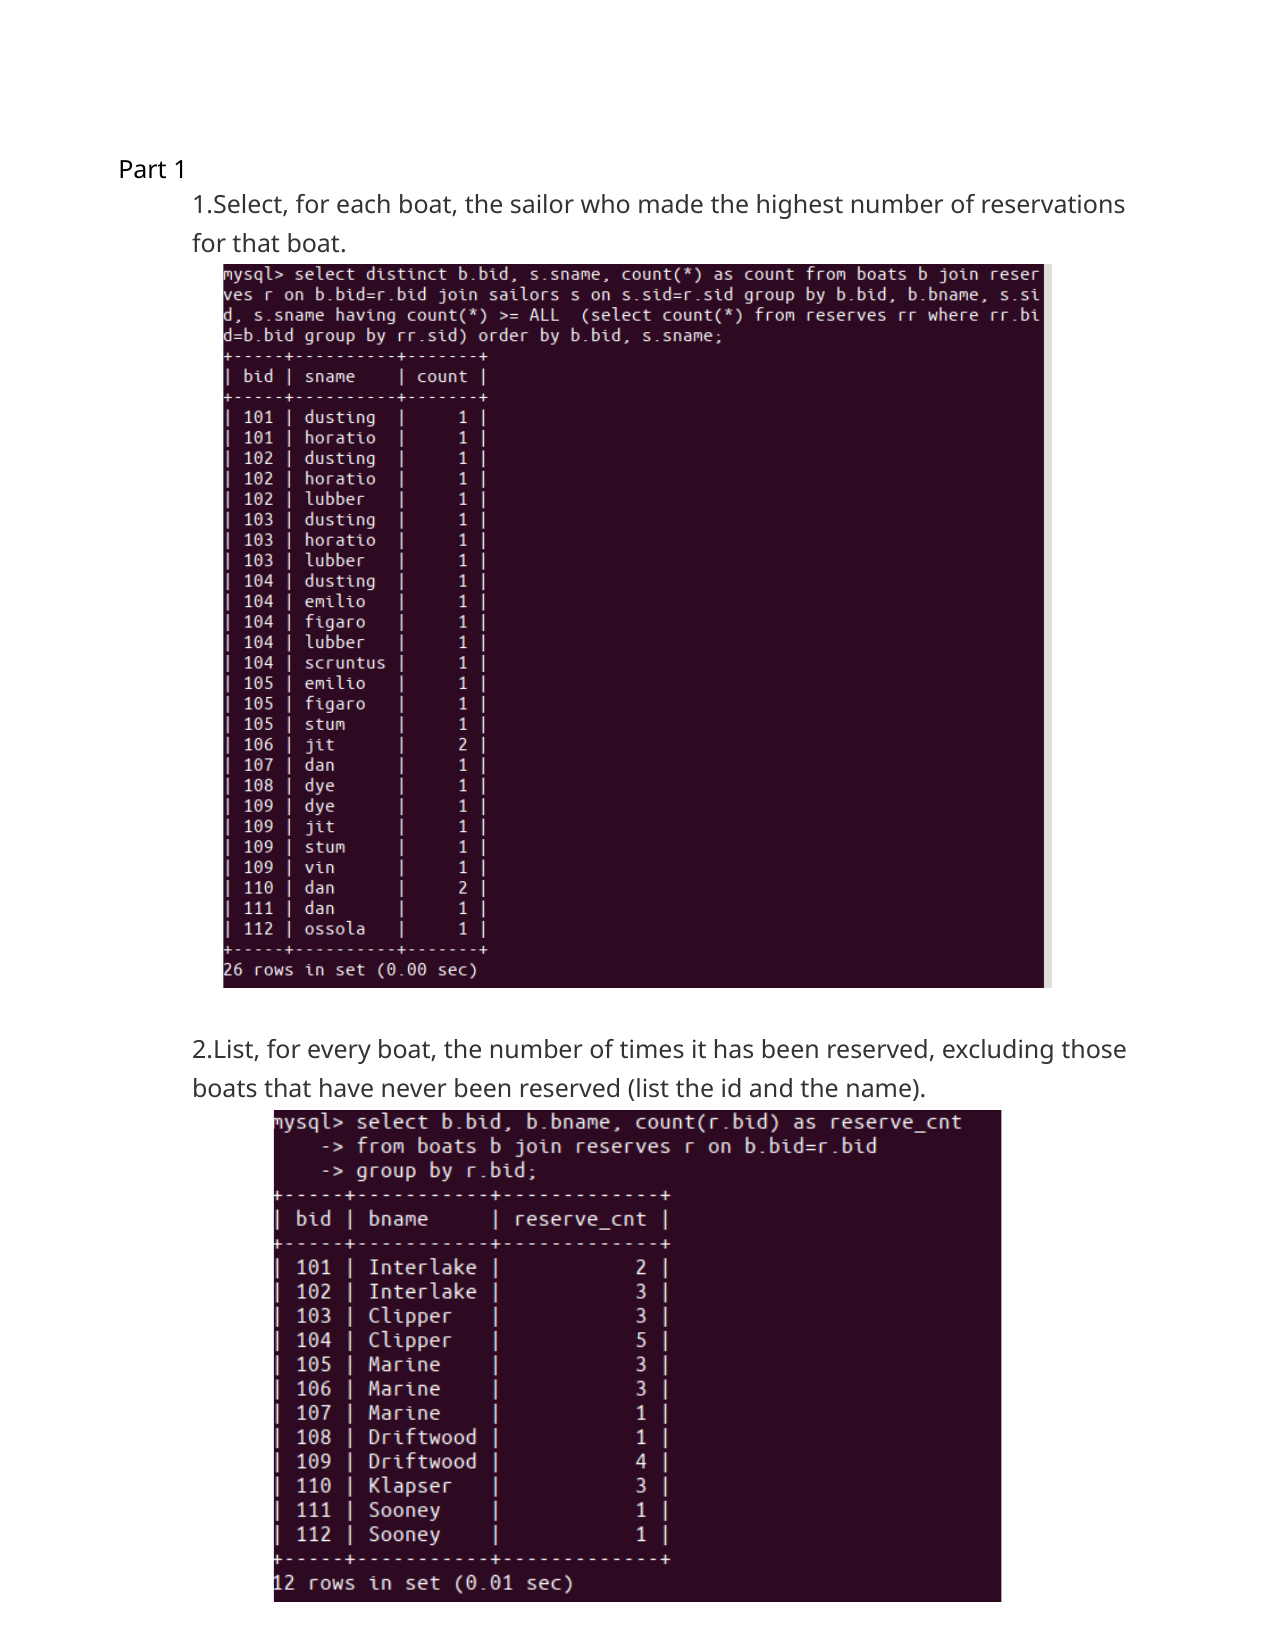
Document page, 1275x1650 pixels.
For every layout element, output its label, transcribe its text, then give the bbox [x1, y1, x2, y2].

text Part 1 [118, 152, 1157, 186]
list Select, for each boat, the sailor who made the highest number of reservations for that boat. [118, 186, 1157, 259]
picture [223, 264, 1052, 988]
picture [273, 1110, 1002, 1602]
list List, for every boat, the number of times it has been reserved, excluding those boats that have never been reserved (list the id and the name). [118, 1032, 1157, 1105]
